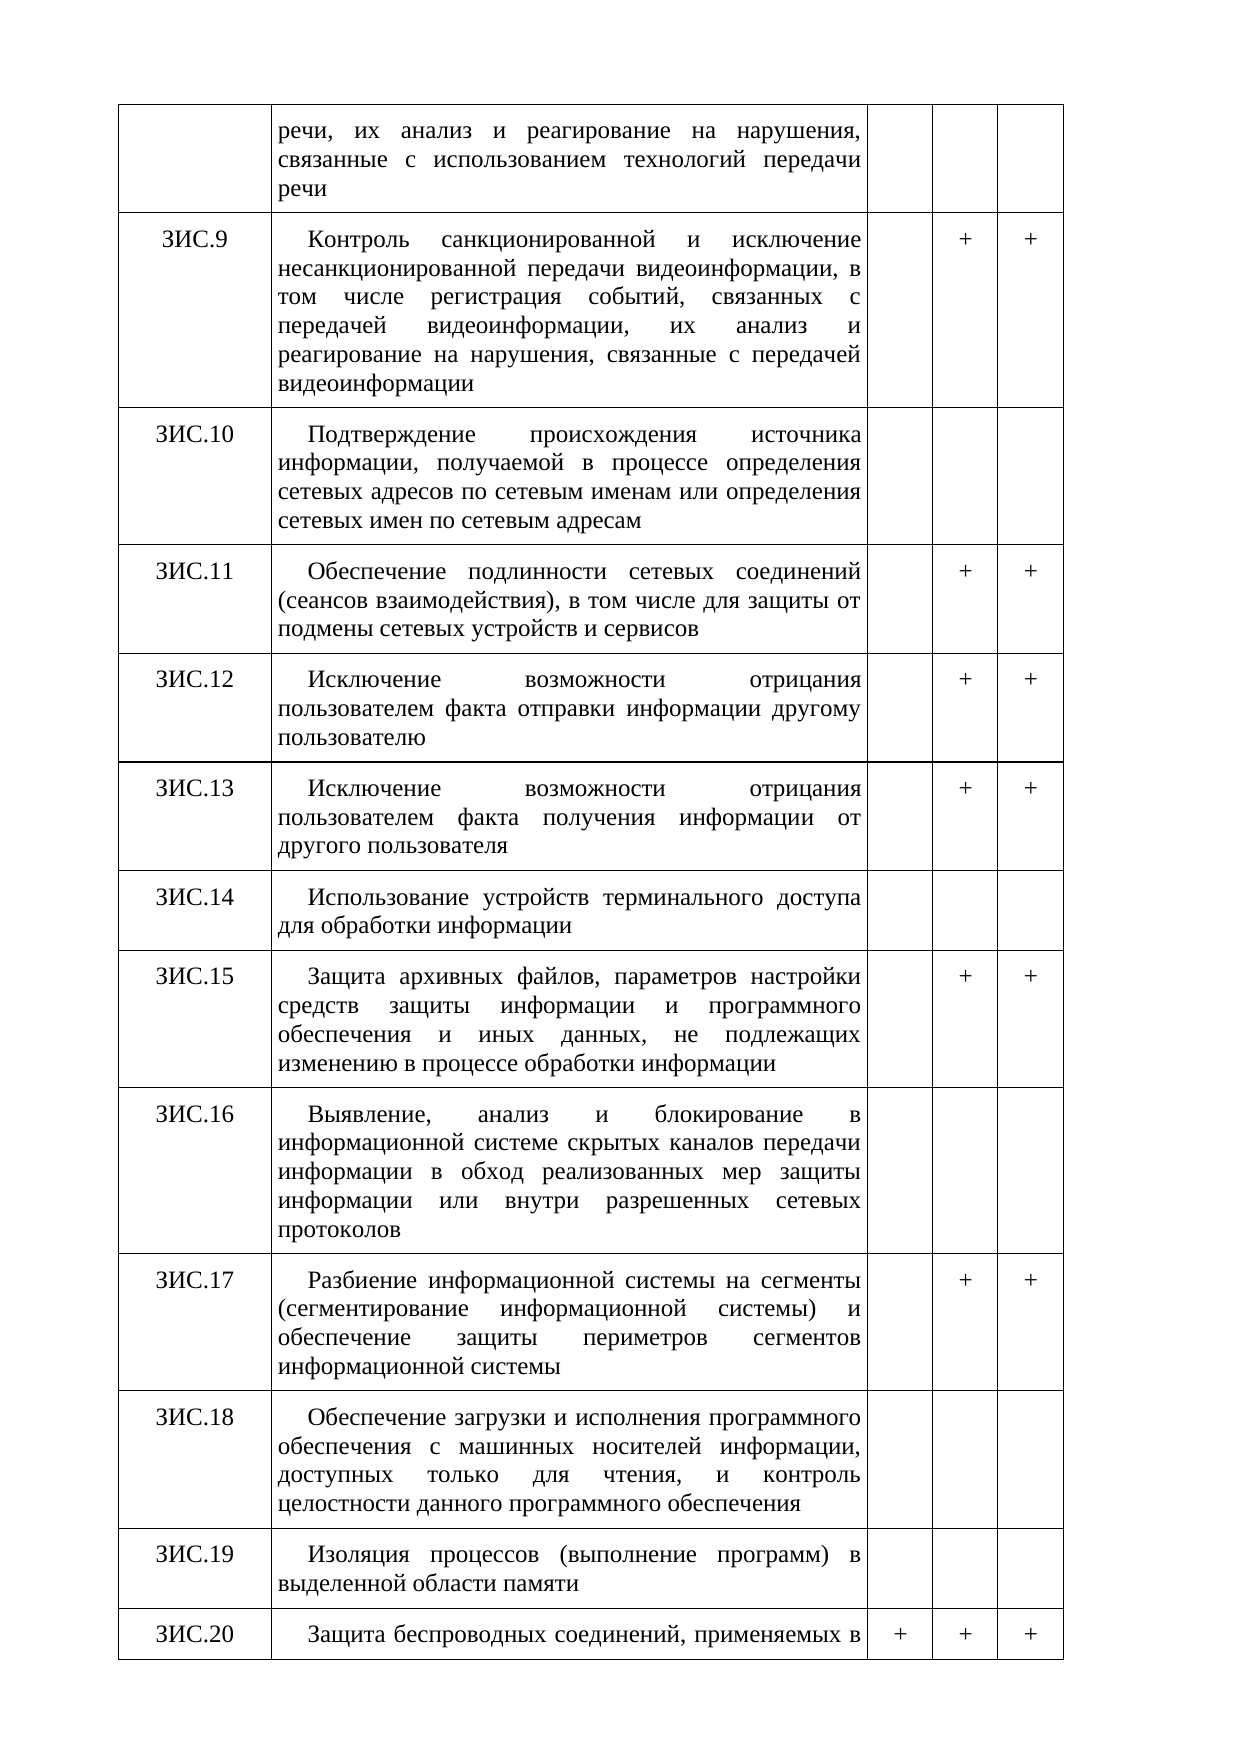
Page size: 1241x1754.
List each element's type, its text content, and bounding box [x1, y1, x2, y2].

table_cell + [998, 1254, 1063, 1390]
table_cell [933, 871, 997, 950]
table_cell + [933, 763, 997, 870]
table_cell ЗИС.11 [119, 545, 271, 653]
table_cell ЗИС.15 [119, 951, 271, 1087]
table_cell [868, 1529, 932, 1607]
table_cell + [998, 545, 1063, 653]
table_cell Подтверждение происхождения источника информации, получаемой в процессе определения сетевых адресов по сетевым именам или определения сетевых имен по сетевым адресам [272, 408, 867, 544]
table_cell + [933, 545, 997, 653]
table_cell + [933, 654, 997, 761]
table_cell [868, 408, 932, 544]
table_cell ЗИС.10 [119, 408, 271, 544]
table_cell + [998, 654, 1063, 761]
table_cell [119, 105, 271, 212]
table_cell [933, 1391, 997, 1528]
table_cell + [998, 1609, 1063, 1658]
table_cell [998, 408, 1063, 544]
table_cell [933, 105, 997, 212]
table_cell ЗИС.17 [119, 1254, 271, 1390]
table_cell [998, 871, 1063, 950]
table_cell Исключение возможности отрицания пользователем факта получения информации от другого пользователя [272, 763, 867, 870]
table_cell [868, 1254, 932, 1390]
table_cell ЗИС.20 [119, 1609, 271, 1658]
table_cell ЗИС.14 [119, 871, 271, 950]
table_cell + [933, 951, 997, 1087]
table_cell речи, их анализ и реагирование на нарушения, связанные с использованием технологий передачи речи [272, 105, 867, 212]
table_cell [933, 408, 997, 544]
table_cell ЗИС.12 [119, 654, 271, 761]
table_cell [868, 654, 932, 761]
table_cell + [868, 1609, 932, 1658]
table_cell Обеспечение подлинности сетевых соединений (сеансов взаимодействия), в том числе для защиты от подмены сетевых устройств и сервисов [272, 545, 867, 653]
table_cell Контроль санкционированной и исключение несанкционированной передачи видеоинформации, в том числе регистрация событий, связанных с передачей видеоинформации, их анализ и реагирование на нарушения, связанные с передачей видеоинформации [272, 213, 867, 407]
table_cell + [998, 213, 1063, 407]
table_cell ЗИС.9 [119, 213, 271, 407]
table_cell [868, 105, 932, 212]
table_cell ЗИС.13 [119, 763, 271, 870]
table_cell [933, 1529, 997, 1607]
table_cell Разбиение информационной системы на сегменты (сегментирование информационной системы) и обеспечение защиты периметров сегментов информационной системы [272, 1254, 867, 1390]
table_cell + [933, 1254, 997, 1390]
table_cell [868, 545, 932, 653]
table_cell [998, 105, 1063, 212]
table_cell ЗИС.19 [119, 1529, 271, 1607]
table_cell + [998, 763, 1063, 870]
table_cell [868, 951, 932, 1087]
table_cell [998, 1391, 1063, 1528]
table_cell + [933, 213, 997, 407]
table_cell Исключение возможности отрицания пользователем факта отправки информации другому пользователю [272, 654, 867, 761]
table_cell + [933, 1609, 997, 1658]
table_cell [933, 1088, 997, 1253]
table_cell [998, 1529, 1063, 1607]
table_cell [868, 763, 932, 870]
table_cell [868, 213, 932, 407]
table_cell Использование устройств терминального доступа для обработки информации [272, 871, 867, 950]
table_cell [868, 1088, 932, 1253]
table_cell Обеспечение загрузки и исполнения программного обеспечения с машинных носителей информации, доступных только для чтения, и контроль целостности данного программного обеспечения [272, 1391, 867, 1528]
table_cell Защита беспроводных соединений, применяемых в [272, 1609, 867, 1658]
table_cell [868, 1391, 932, 1528]
table_cell ЗИС.16 [119, 1088, 271, 1253]
table_cell ЗИС.18 [119, 1391, 271, 1528]
table_cell Защита архивных файлов, параметров настройки средств защиты информации и программного обеспечения и иных данных, не подлежащих изменению в процессе обработки информации [272, 951, 867, 1087]
table_cell Изоляция процессов (выполнение программ) в выделенной области памяти [272, 1529, 867, 1607]
table_cell + [998, 951, 1063, 1087]
table_cell [998, 1088, 1063, 1253]
table_cell [868, 871, 932, 950]
table_cell Выявление, анализ и блокирование в информационной системе скрытых каналов передачи информации в обход реализованных мер защиты информации или внутри разрешенных сетевых протоколов [272, 1088, 867, 1253]
